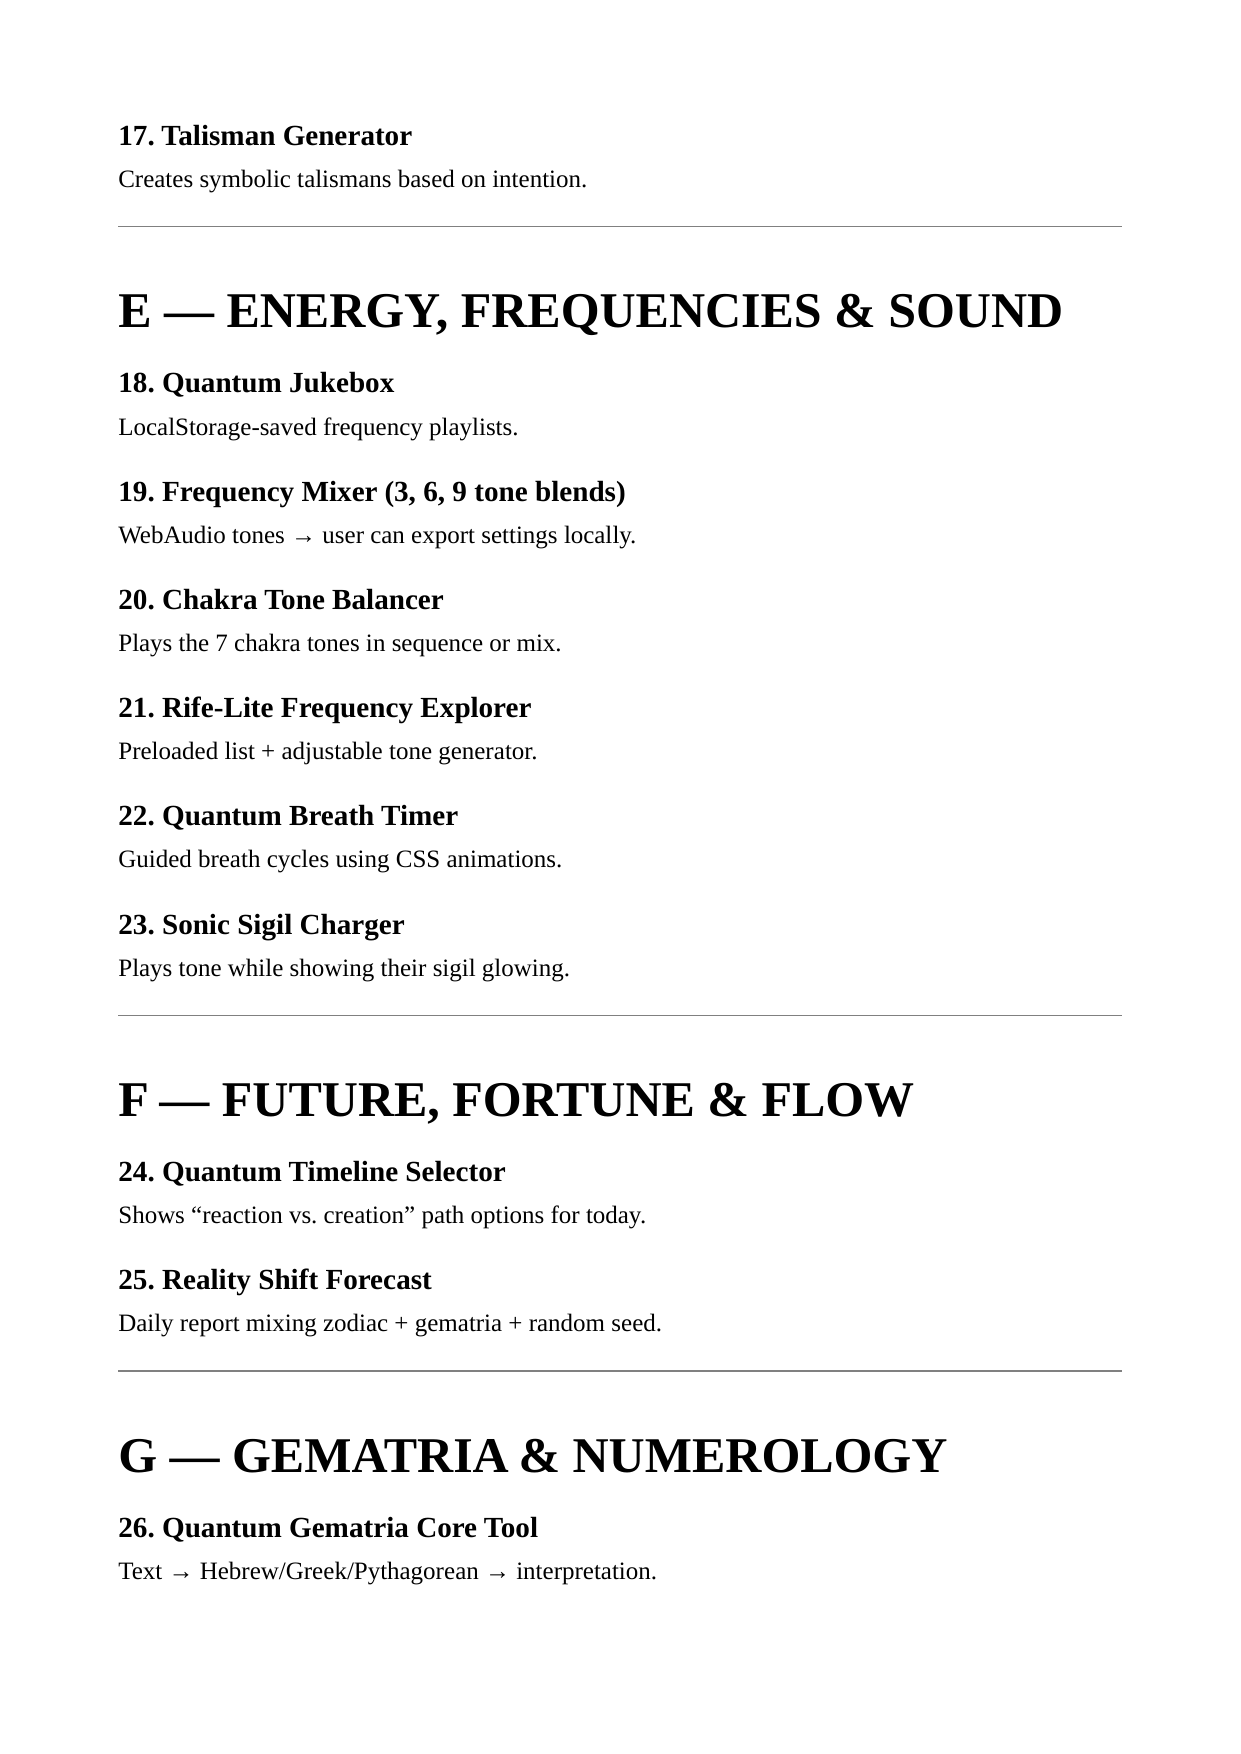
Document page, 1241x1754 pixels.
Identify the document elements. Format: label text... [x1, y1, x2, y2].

subtitle 24. Quantum Timeline Selector [118, 1154, 1122, 1188]
subtitle 25. Reality Shift Forecast [118, 1262, 1122, 1296]
text Guided breath cycles using CSS animations. [118, 844, 1122, 873]
subtitle F — FUTURE, FORTUNE & FLOW [118, 1070, 1122, 1127]
subtitle 17. Talisman Generator [118, 118, 1122, 152]
subtitle 20. Chakra Tone Balancer [118, 582, 1122, 616]
text Plays tone while showing their sigil glowing. [118, 953, 1122, 982]
subtitle E — ENERGY, FREQUENCIES & SOUND [118, 281, 1122, 338]
text Text → Hebrew/Greek/Pythagorean → interpretation. [118, 1556, 1122, 1585]
subtitle 18. Quantum Jukebox [118, 366, 1122, 399]
subtitle G — GEMATRIA & NUMEROLOGY [118, 1425, 1122, 1483]
subtitle 21. Rife-Lite Frequency Explorer [118, 690, 1122, 724]
text Shows “reaction vs. creation” path options for today. [118, 1200, 1122, 1229]
text LocalStorage-saved frequency playlists. [118, 412, 1122, 440]
subtitle 23. Sonic Sigil Charger [118, 907, 1122, 940]
text Plays the 7 chakra tones in sequence or mix. [118, 628, 1122, 657]
text Preloaded list + adjustable tone generator. [118, 736, 1122, 765]
text Creates symbolic talismans based on intention. [118, 164, 1122, 193]
text Daily report mixing zodiac + gematria + random seed. [118, 1308, 1122, 1337]
subtitle 26. Quantum Gematria Core Tool [118, 1510, 1122, 1543]
text WebAudio tones → user can export settings locally. [118, 520, 1122, 549]
subtitle 22. Quantum Breath Timer [118, 798, 1122, 832]
subtitle 19. Frequency Mixer (3, 6, 9 tone blends) [118, 474, 1122, 507]
